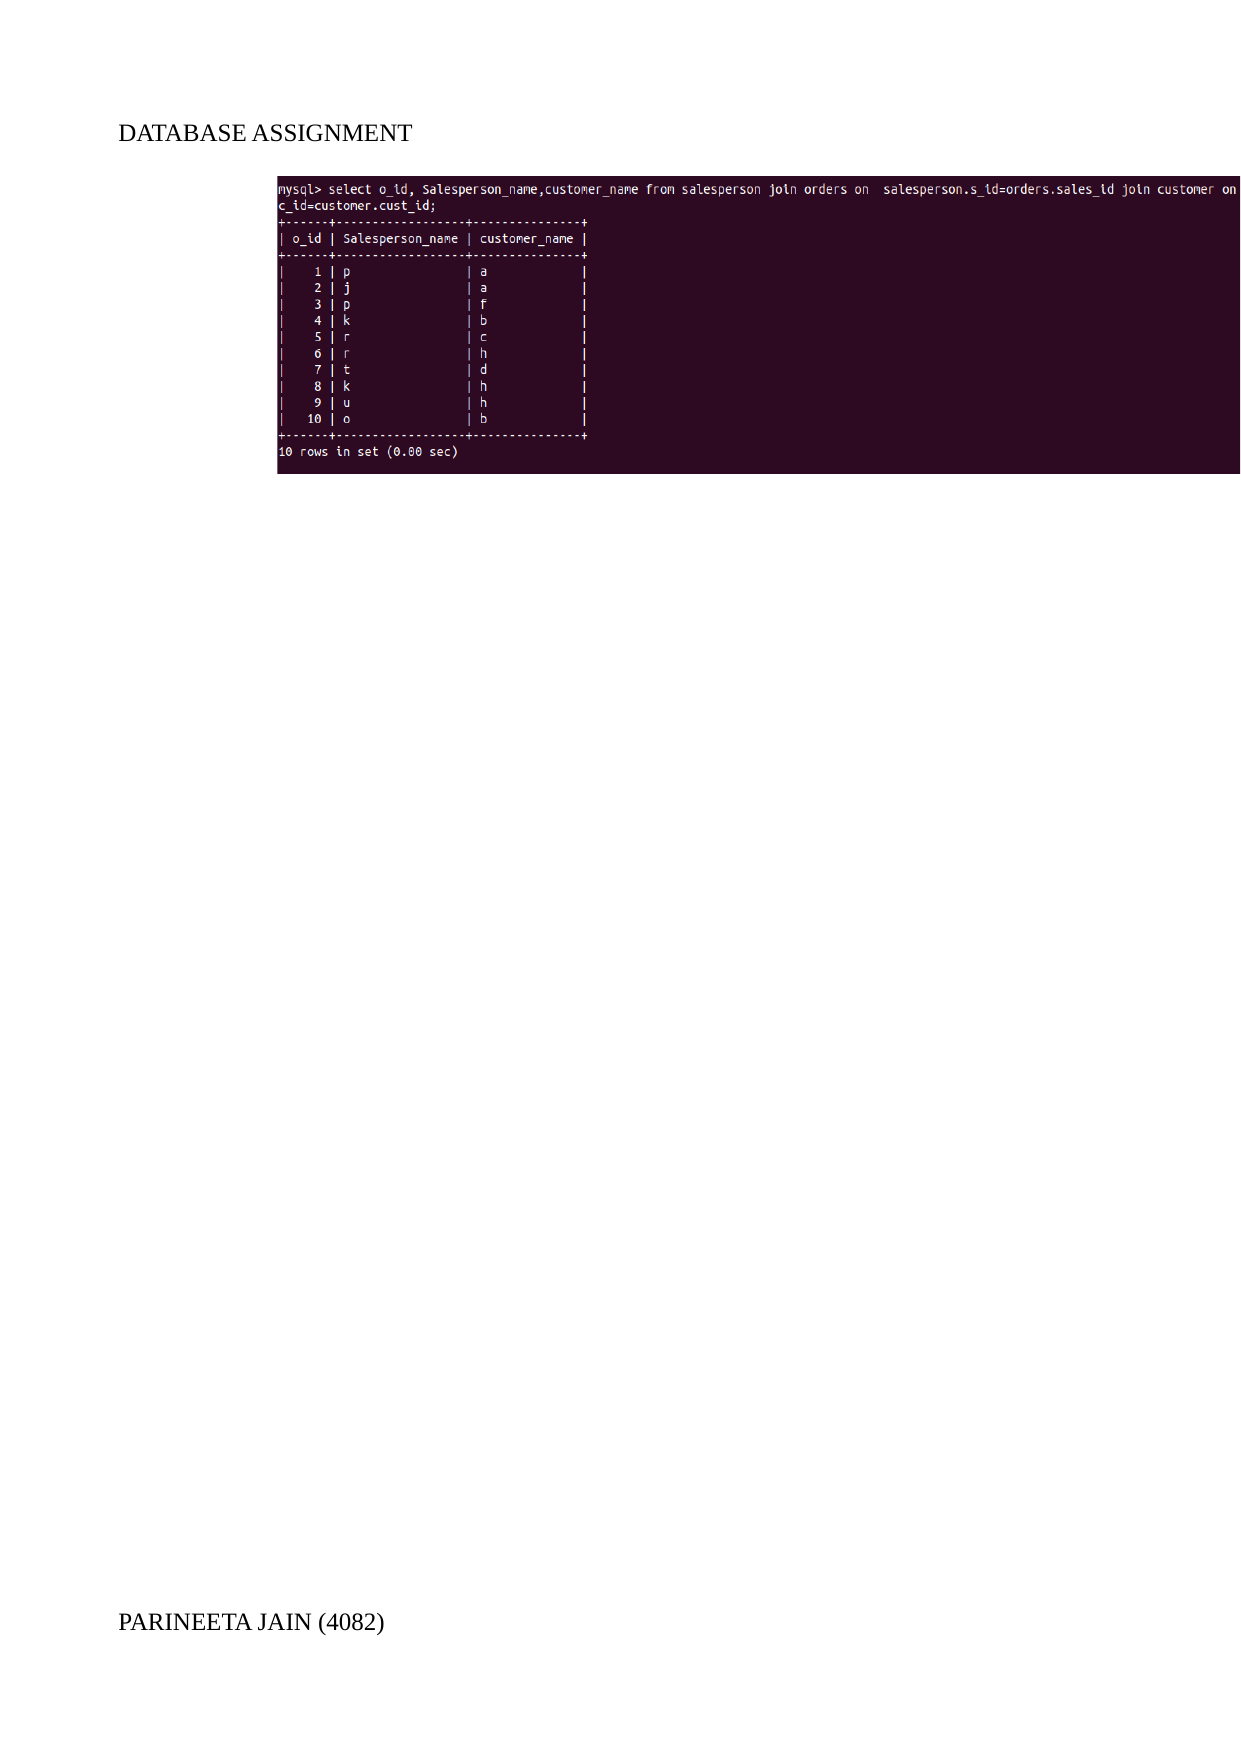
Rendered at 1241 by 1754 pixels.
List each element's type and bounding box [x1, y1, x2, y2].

picture [277, 176, 1241, 474]
